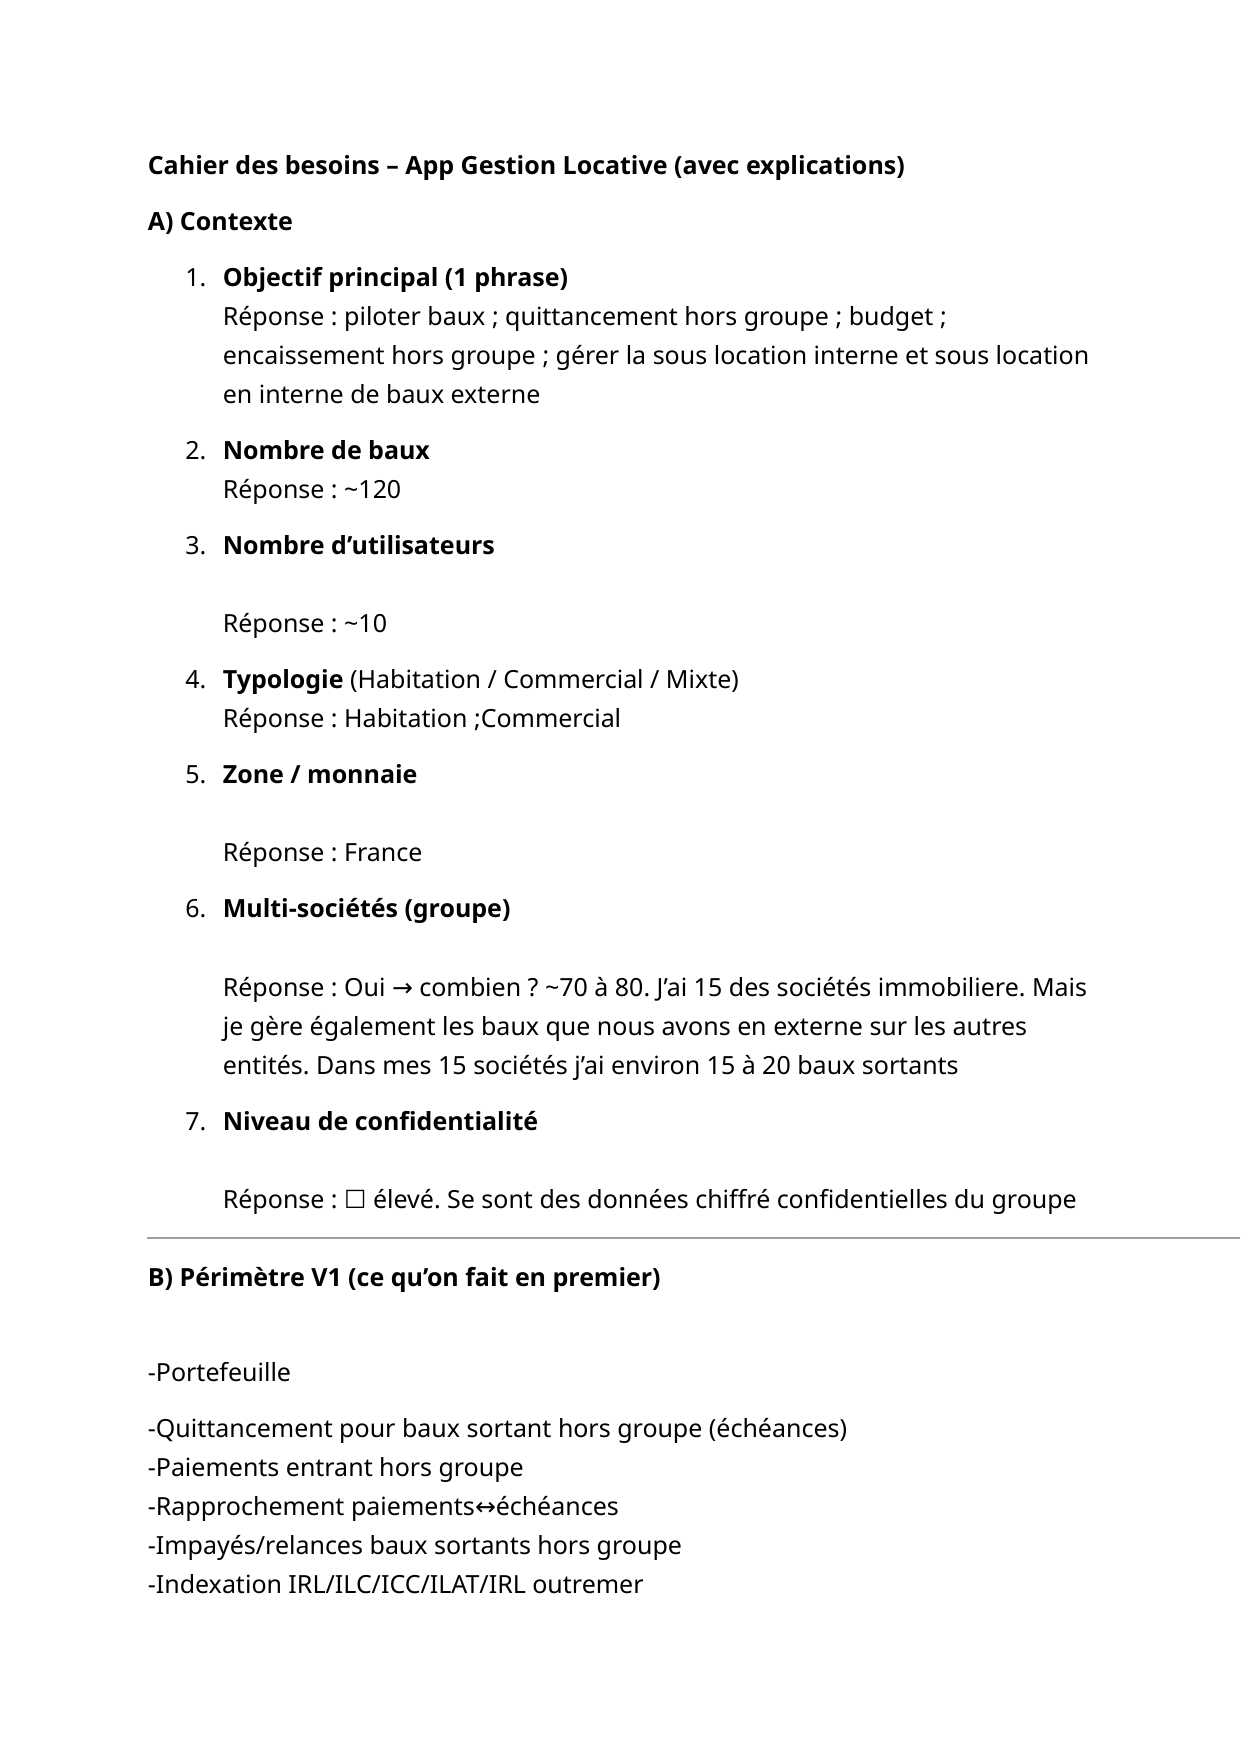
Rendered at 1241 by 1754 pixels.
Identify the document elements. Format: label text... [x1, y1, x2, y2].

text -Quittancement pour baux sortant hors groupe (échéances) -Paiements entrant hors groupe -Rapprochement paiements↔échéances -Impayés/relances baux sortants hors groupe -Indexation IRL/ILC/ICC/ILAT/IRL outremer [148, 1411, 1093, 1601]
text -Portefeuille [148, 1316, 1093, 1389]
list Nombre d’utilisateurs Réponse : ~10 [185, 528, 1093, 640]
list Nombre de baux Réponse : ~120 [185, 433, 1093, 506]
text B) Périmètre V1 (ce qu’on fait en premier) [148, 1260, 1093, 1294]
list Niveau de confidentialité Réponse : ☐ élevé. Se sont des données chiffré confidentielles du groupe [185, 1103, 1093, 1216]
text A) Contexte [148, 203, 1093, 237]
list Multi-sociétés (groupe) Réponse : Oui → combien ? ~70 à 80. J’ai 15 des sociétés immobiliere. Mais je gère également les baux que nous avons en externe sur les autres entités. Dans mes 15 sociétés j’ai environ 15 à 20 baux sortants [185, 891, 1093, 1082]
text Cahier des besoins – App Gestion Locative (avec explications) [148, 148, 1093, 182]
list Objectif principal (1 phrase) Réponse : piloter baux ; quittancement hors groupe ; budget ; encaissement hors groupe ; gérer la sous location interne et sous location en interne de baux externe [185, 259, 1093, 411]
list Zone / monnaie Réponse : France [185, 757, 1093, 869]
list Typologie (Habitation / Commercial / Mixte) Réponse : Habitation ;Commercial [185, 662, 1093, 735]
